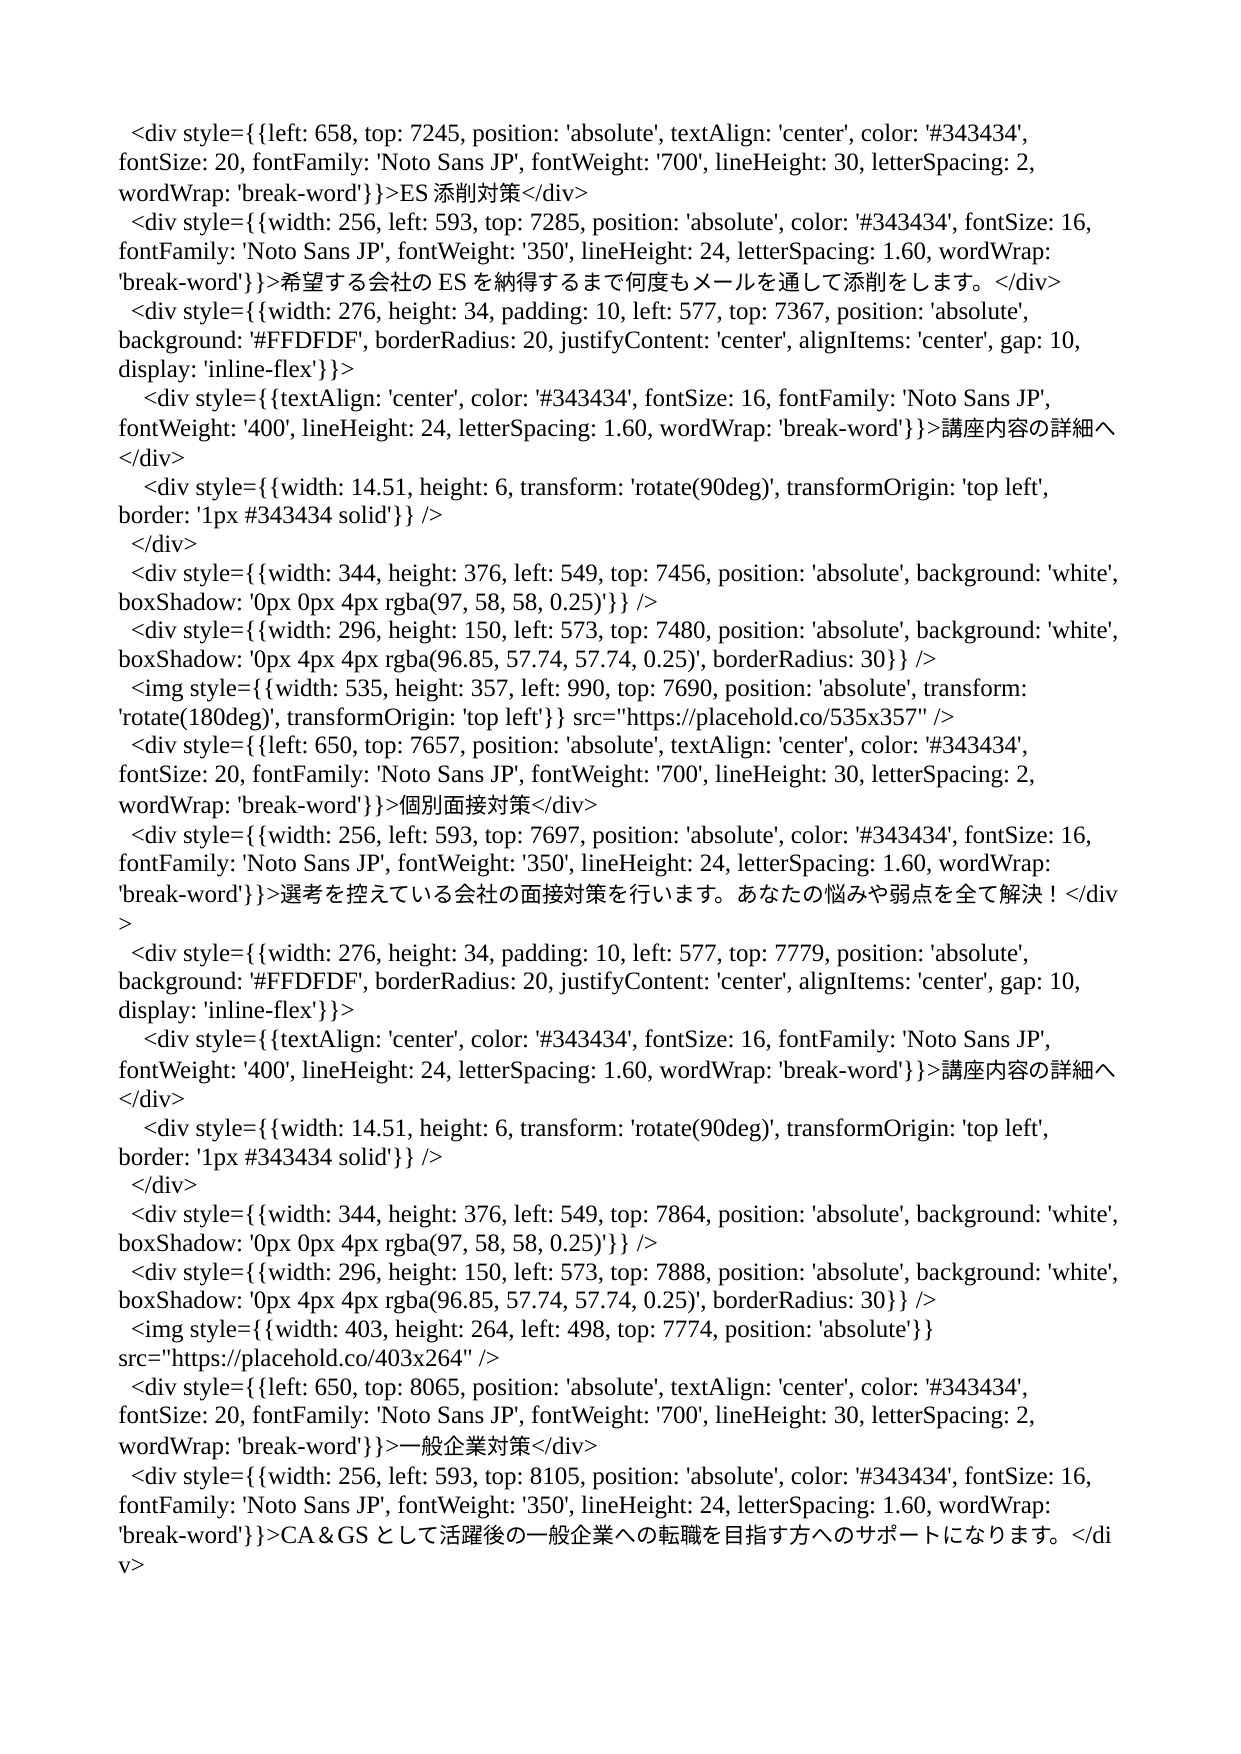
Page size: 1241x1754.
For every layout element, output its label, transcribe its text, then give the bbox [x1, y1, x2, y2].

text <div style={{width: 256, left: 593, top: 7285, position: 'absolute', color: '#343434', fontSize: 16, fontFamily: 'Noto Sans JP', fontWeight: '350', lineHeight: 24, letterSpacing: 1.60, wordWrap: 'break-word'}}>希望する会社のESを納得するまで何度もメールを通して添削をします。</div> [118, 207, 1122, 296]
text <div style={{width: 14.51, height: 6, transform: 'rotate(90deg)', transformOrigin: 'top left', border: '1px #343434 solid'}} /> [118, 472, 1122, 529]
text <div style={{width: 344, height: 376, left: 549, top: 7456, position: 'absolute', background: 'white', boxShadow: '0px 0px 4px rgba(97, 58, 58, 0.25)'}} /> [118, 558, 1122, 616]
text </div> [118, 529, 1122, 558]
text <div style={{width: 344, height: 376, left: 549, top: 7864, position: 'absolute', background: 'white', boxShadow: '0px 0px 4px rgba(97, 58, 58, 0.25)'}} /> [118, 1199, 1122, 1257]
text <div style={{width: 276, height: 34, padding: 10, left: 577, top: 7779, position: 'absolute', background: '#FFDFDF', borderRadius: 20, justifyContent: 'center', alignItems: 'center', gap: 10, display: 'inline-flex'}}> [118, 938, 1122, 1024]
text <div style={{width: 276, height: 34, padding: 10, left: 577, top: 7367, position: 'absolute', background: '#FFDFDF', borderRadius: 20, justifyContent: 'center', alignItems: 'center', gap: 10, display: 'inline-flex'}}> [118, 296, 1122, 383]
text <img style={{width: 535, height: 357, left: 990, top: 7690, position: 'absolute', transform: 'rotate(180deg)', transformOrigin: 'top left'}} src="https://placehold.co/535x357" /> [118, 673, 1122, 731]
text <div style={{left: 658, top: 7245, position: 'absolute', textAlign: 'center', color: '#343434', fontSize: 20, fontFamily: 'Noto Sans JP', fontWeight: '700', lineHeight: 30, letterSpacing: 2, wordWrap: 'break-word'}}>ES添削対策</div> [118, 118, 1122, 207]
text <div style={{width: 14.51, height: 6, transform: 'rotate(90deg)', transformOrigin: 'top left', border: '1px #343434 solid'}} /> [118, 1113, 1122, 1171]
text <div style={{left: 650, top: 7657, position: 'absolute', textAlign: 'center', color: '#343434', fontSize: 20, fontFamily: 'Noto Sans JP', fontWeight: '700', lineHeight: 30, letterSpacing: 2, wordWrap: 'break-word'}}>個別面接対策</div> [118, 731, 1122, 820]
text <div style={{width: 296, height: 150, left: 573, top: 7888, position: 'absolute', background: 'white', boxShadow: '0px 4px 4px rgba(96.85, 57.74, 57.74, 0.25)', borderRadius: 30}} /> [118, 1257, 1122, 1314]
text <div style={{width: 256, left: 593, top: 7697, position: 'absolute', color: '#343434', fontSize: 16, fontFamily: 'Noto Sans JP', fontWeight: '350', lineHeight: 24, letterSpacing: 1.60, wordWrap: 'break-word'}}>選考を控えている会社の面接対策を行います。あなたの悩みや弱点を全て解決！</div> [118, 820, 1122, 938]
text <div style={{width: 296, height: 150, left: 573, top: 7480, position: 'absolute', background: 'white', boxShadow: '0px 4px 4px rgba(96.85, 57.74, 57.74, 0.25)', borderRadius: 30}} /> [118, 616, 1122, 673]
text <div style={{textAlign: 'center', color: '#343434', fontSize: 16, fontFamily: 'Noto Sans JP', fontWeight: '400', lineHeight: 24, letterSpacing: 1.60, wordWrap: 'break-word'}}>講座内容の詳細へ</div> [118, 1024, 1122, 1113]
text <div style={{left: 650, top: 8065, position: 'absolute', textAlign: 'center', color: '#343434', fontSize: 20, fontFamily: 'Noto Sans JP', fontWeight: '700', lineHeight: 30, letterSpacing: 2, wordWrap: 'break-word'}}>一般企業対策</div> [118, 1372, 1122, 1461]
text <div style={{width: 256, left: 593, top: 8105, position: 'absolute', color: '#343434', fontSize: 16, fontFamily: 'Noto Sans JP', fontWeight: '350', lineHeight: 24, letterSpacing: 1.60, wordWrap: 'break-word'}}>CA＆GSとして活躍後の一般企業への転職を目指す方へのサポートになります。</div> [118, 1461, 1122, 1579]
text <div style={{textAlign: 'center', color: '#343434', fontSize: 16, fontFamily: 'Noto Sans JP', fontWeight: '400', lineHeight: 24, letterSpacing: 1.60, wordWrap: 'break-word'}}>講座内容の詳細へ</div> [118, 383, 1122, 472]
text <img style={{width: 403, height: 264, left: 498, top: 7774, position: 'absolute'}} src="https://placehold.co/403x264" /> [118, 1314, 1122, 1372]
text </div> [118, 1171, 1122, 1199]
